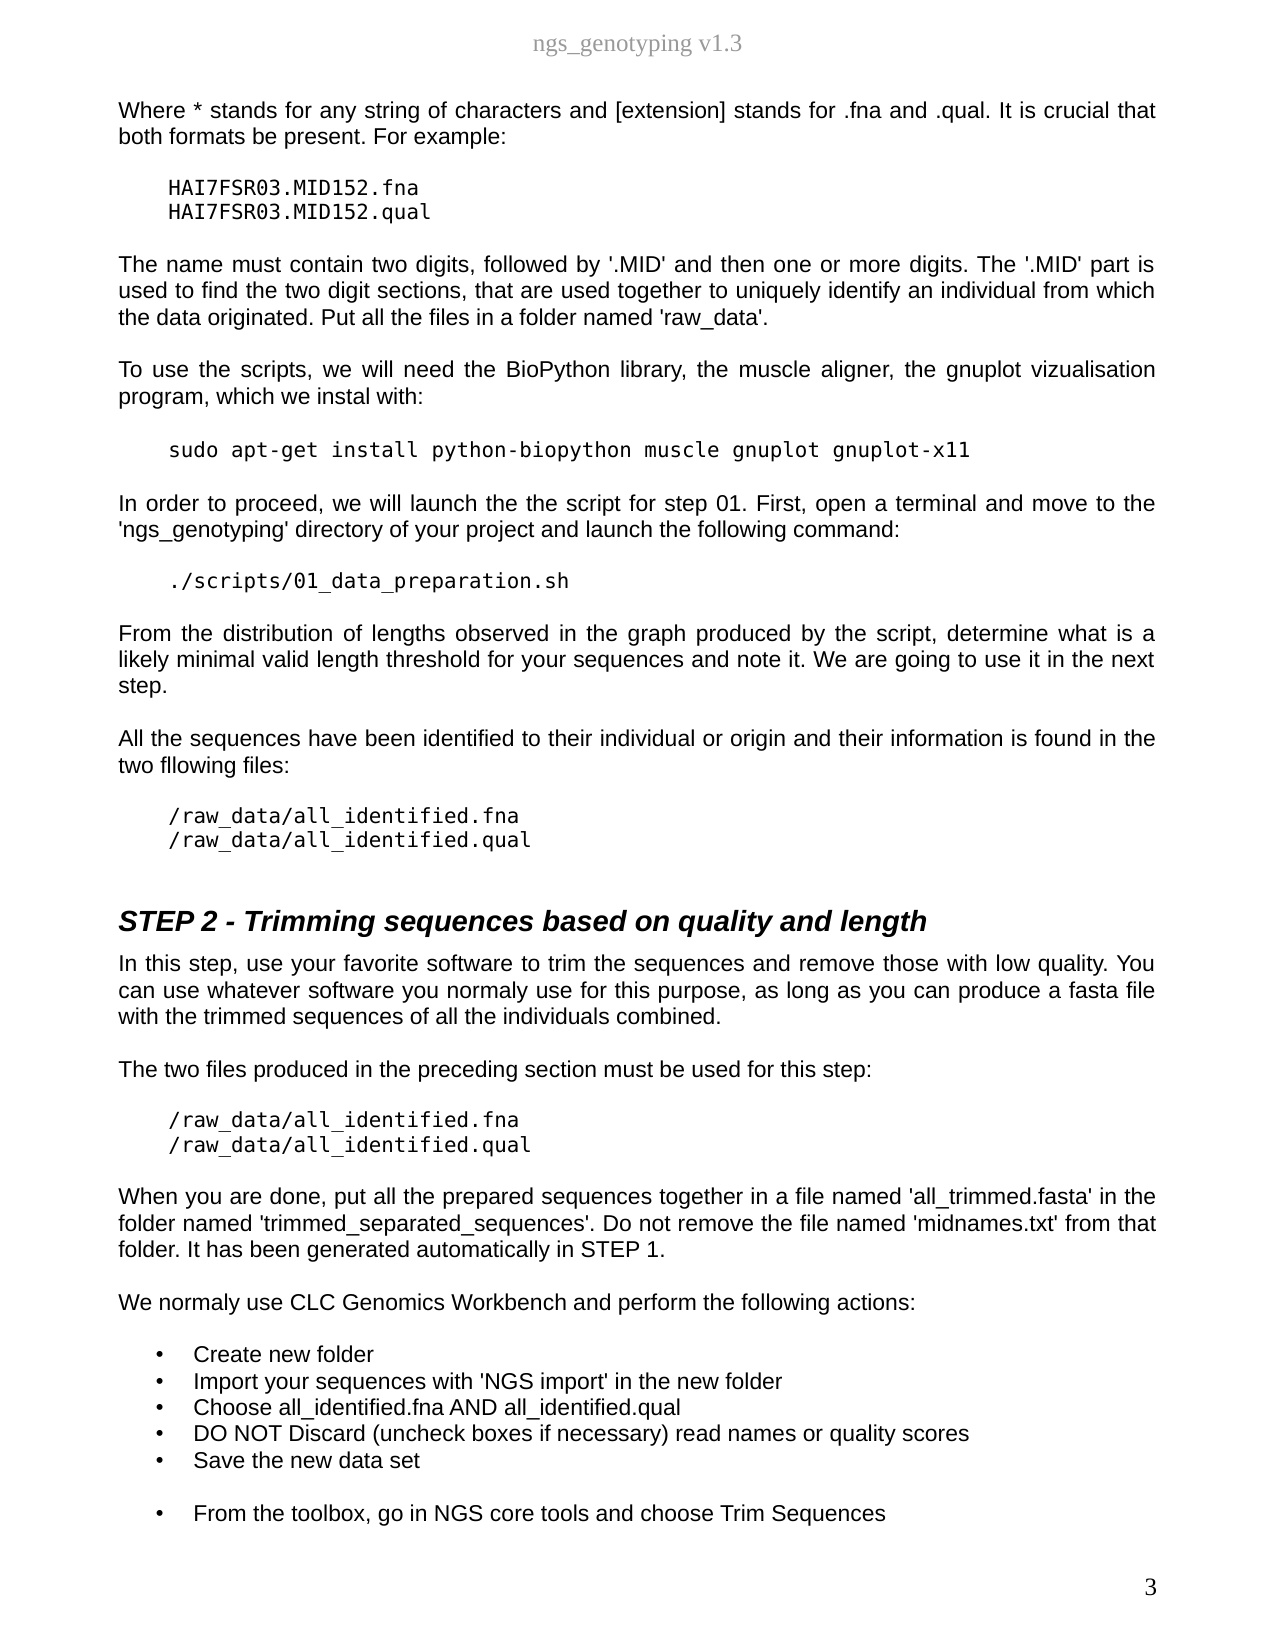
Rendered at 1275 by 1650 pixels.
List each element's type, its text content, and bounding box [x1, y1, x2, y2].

text When you are done, put all the prepared sequences together in a file named 'all_trimmed.fasta' in the folder named 'trimmed_separated_sequences'. Do not remove the file named 'midnames.txt' from that folder. It has been generated automatically in STEP 1. [118, 1183, 1157, 1262]
list Choose all_identified.fna AND all_identified.qual [156, 1394, 1157, 1420]
text /raw_data/all_identified.fna [118, 804, 1157, 828]
text /raw_data/all_identified.qual [118, 1133, 1157, 1157]
list Create new folder [156, 1341, 1157, 1368]
subtitle STEP 2 - Trimming sequences based on quality and length [118, 904, 1157, 938]
text ./scripts/01_data_preparation.sh [118, 569, 1157, 593]
list Save the new data set [156, 1447, 1157, 1473]
text HAI7FSR03.MID152.fna [118, 176, 1157, 200]
text To use the scripts, we will need the BioPython library, the muscle aligner, the gnuplot vizualisation program, which we instal with: [118, 356, 1157, 409]
text /raw_data/all_identified.fna [118, 1108, 1157, 1133]
text In order to proceed, we will launch the the script for step 01. First, open a terminal and move to the 'ngs_genotyping' directory of your project and launch the following command: [118, 490, 1157, 543]
text From the distribution of lengths observed in the graph produced by the script, determine what is a likely minimal valid length threshold for your sequences and note it. We are going to use it in the next step. [118, 620, 1157, 699]
text We normaly use CLC Genomics Workbench and perform the following actions: [118, 1289, 1157, 1315]
text The name must contain two digits, followed by '.MID' and then one or more digits. The '.MID' part is used to find the two digit sections, that are used together to uniquely identify an individual from which the data originated. Put all the files in a folder named 'raw_data'. [118, 251, 1157, 330]
text The two files produced in the preceding section must be used for this step: [118, 1056, 1157, 1082]
text HAI7FSR03.MID152.qual [118, 200, 1157, 224]
list DO NOT Discard (uncheck boxes if necessary) read names or quality scores [156, 1420, 1157, 1447]
text /raw_data/all_identified.qual [118, 828, 1157, 853]
list Import your sequences with 'NGS import' in the new folder [156, 1368, 1157, 1394]
text In this step, use your favorite software to trim the sequences and remove those with low quality. You can use whatever software you normaly use for this purpose, as long as you can produce a fasta file with the trimmed sequences of all the individuals combined. [118, 950, 1157, 1029]
text sudo apt-get install python-biopython muscle gnuplot gnuplot-x11 [118, 435, 1157, 464]
text All the sequences have been identified to their individual or origin and their information is found in the two fllowing files: [118, 725, 1157, 778]
text Where * stands for any string of characters and [extension] stands for .fna and .qual. It is crucial that both formats be present. For example: [118, 97, 1157, 149]
list From the toolbox, go in NGS core tools and choose Trim Sequences [156, 1499, 1157, 1526]
